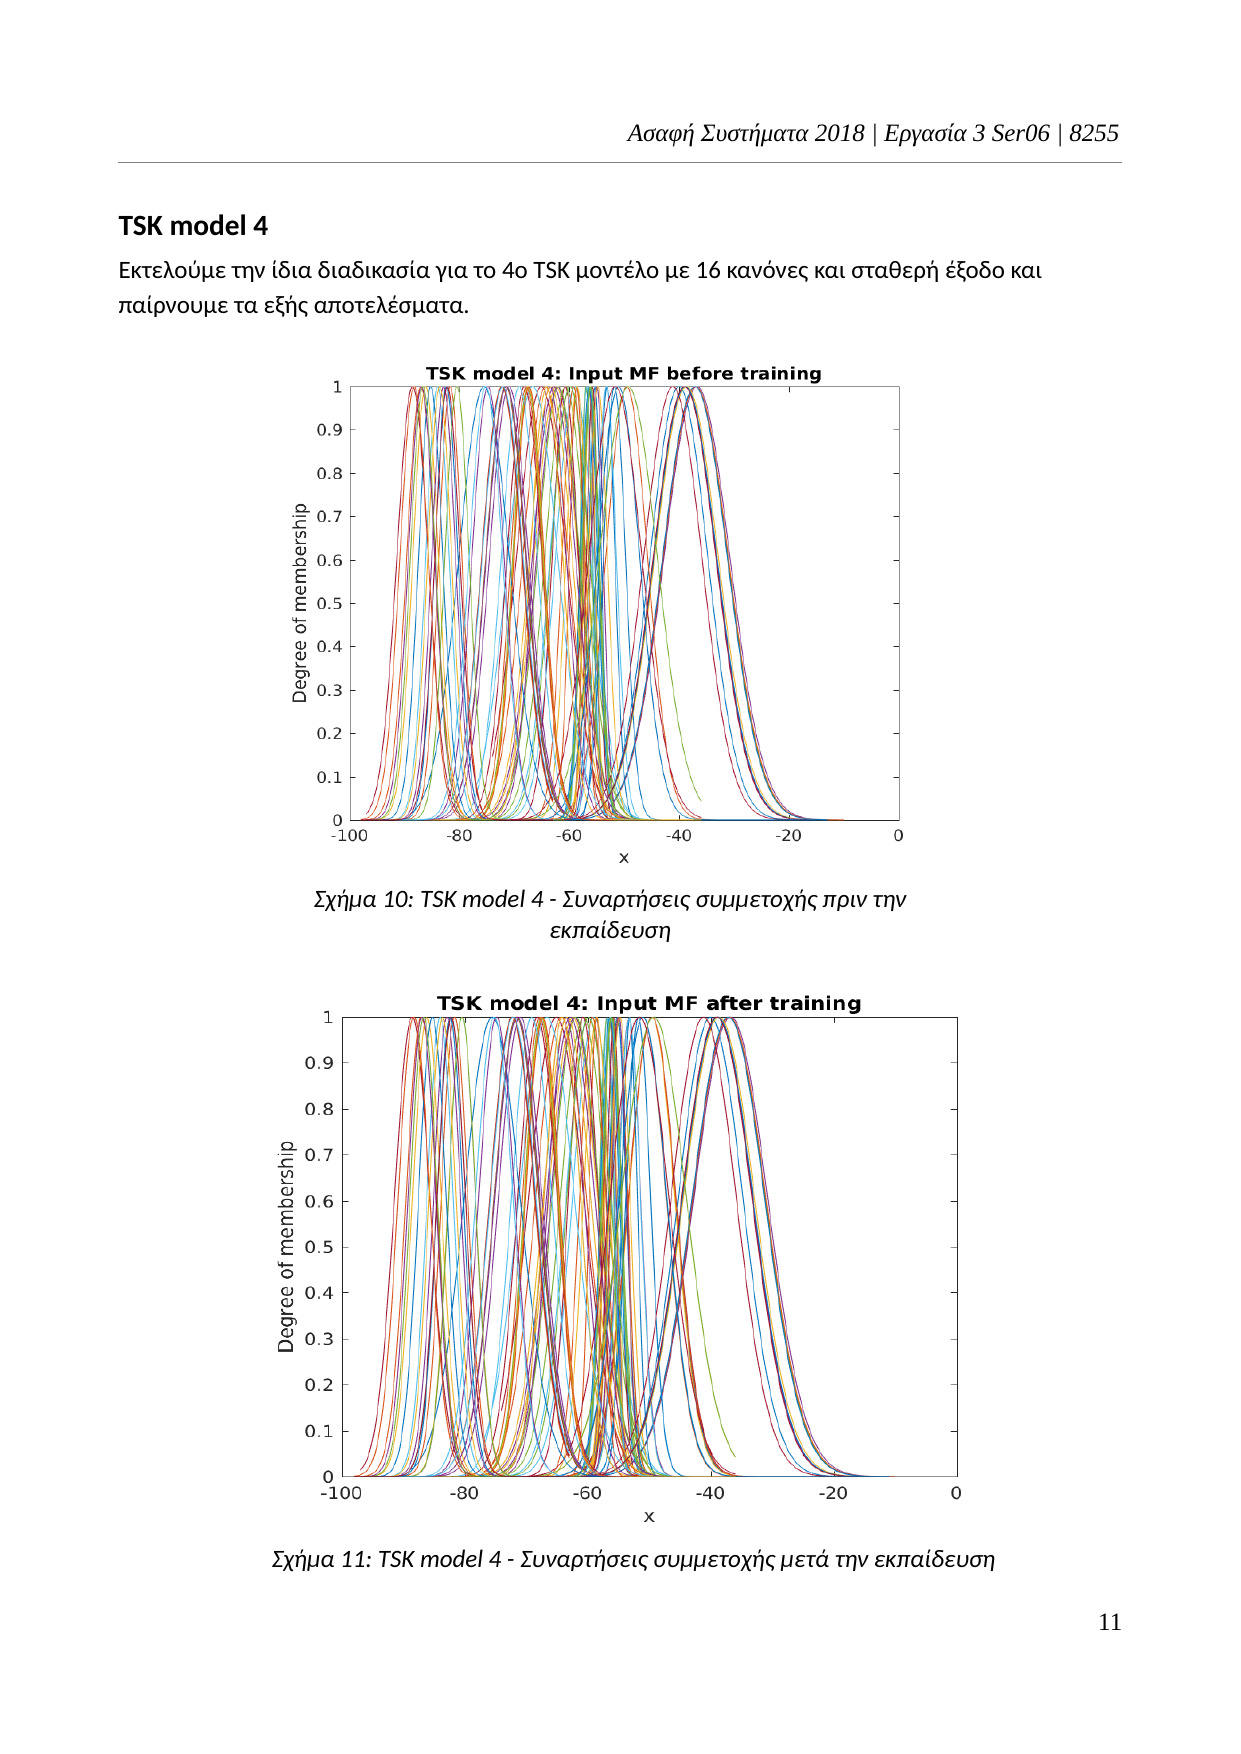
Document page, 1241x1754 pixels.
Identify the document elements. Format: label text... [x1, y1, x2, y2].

text Εκτελούμε την ίδια διαδικασία για το 4ο TSK μοντέλο με 16 κανόνες και σταθερή έξοδο και παίρνουμε τα εξής αποτελέσματα. [118, 255, 1122, 320]
picture [238, 974, 1032, 1537]
text Σχήμα 10: TSK model 4 - Συναρτήσεις συμμετοχής πριν την εκπαίδευση [257, 877, 965, 944]
subtitle TSK model 4 [118, 206, 1122, 242]
picture [257, 346, 966, 877]
text Σχήμα 11: TSK model 4 - Συναρτήσεις συμμετοχής μετά την εκπαίδευση [238, 1537, 1032, 1573]
